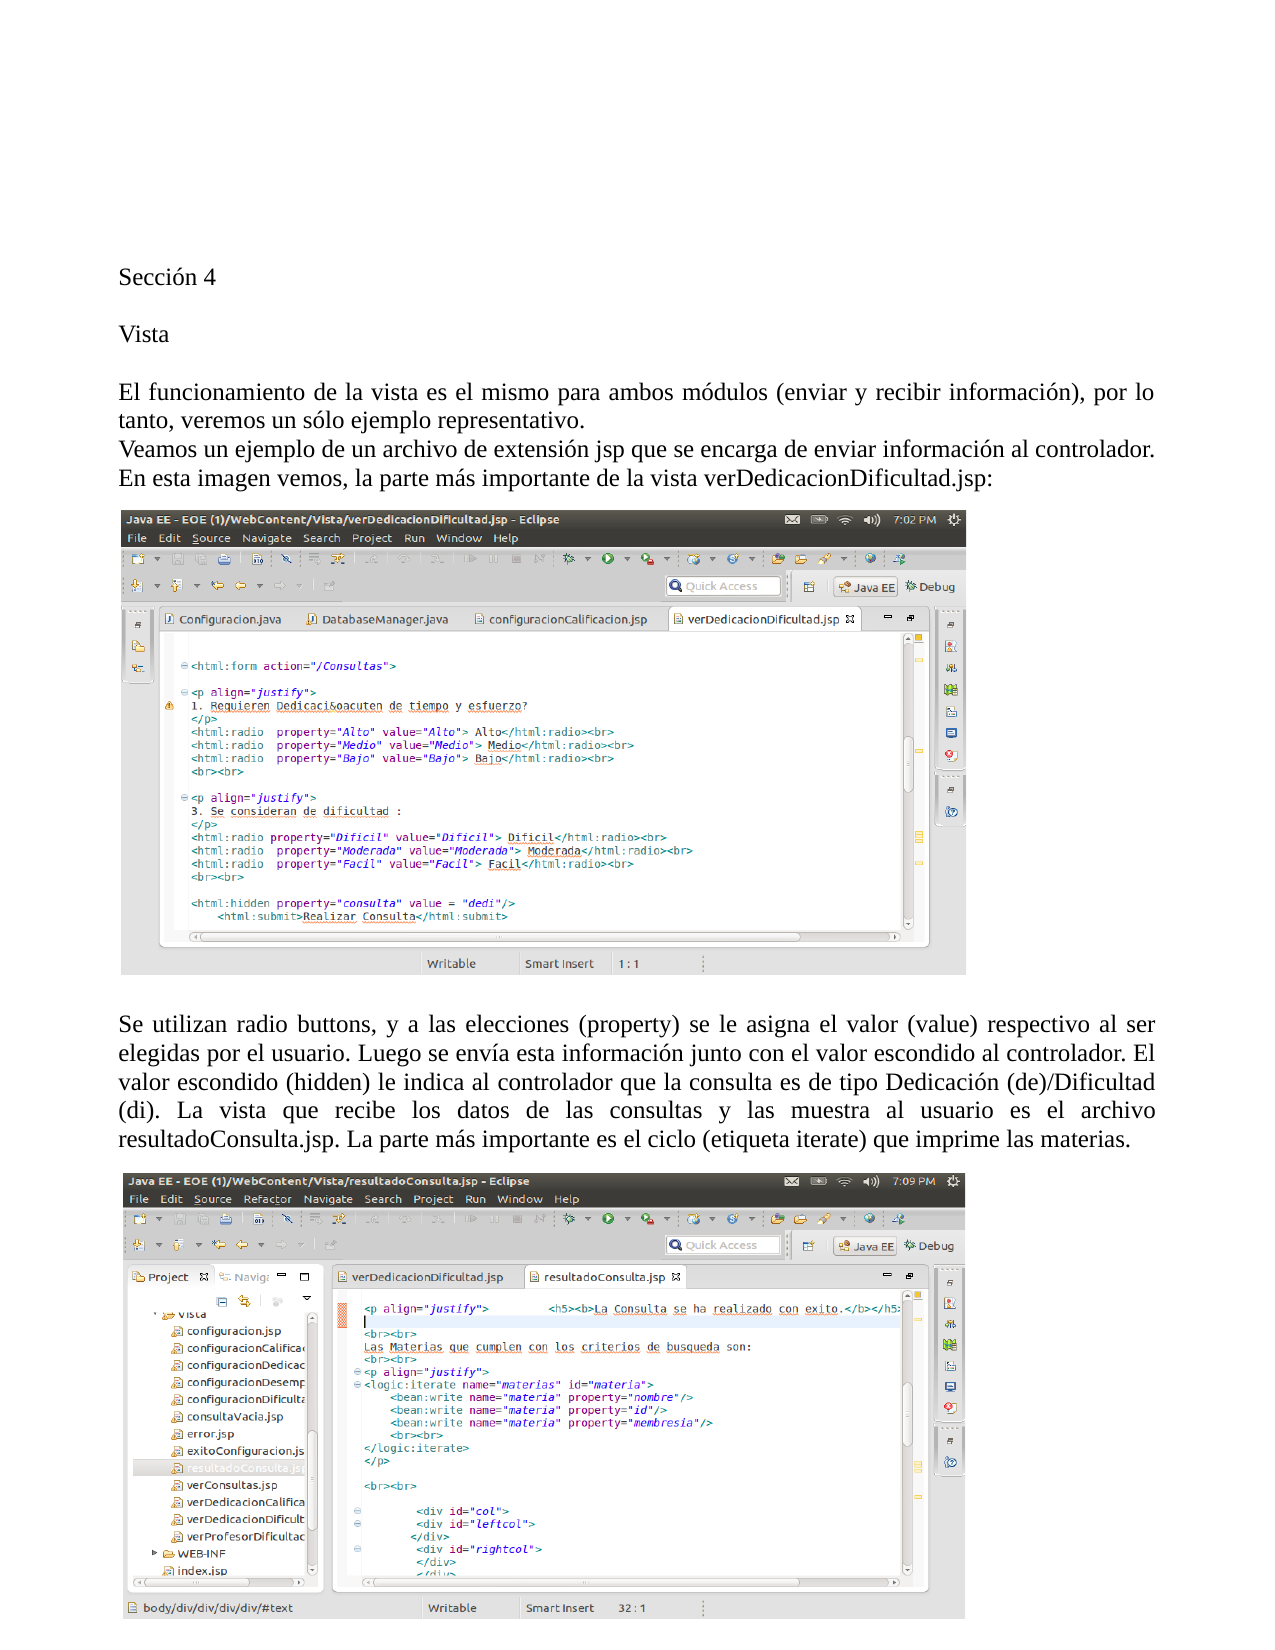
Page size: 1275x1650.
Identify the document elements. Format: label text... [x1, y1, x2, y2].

picture [123, 1173, 966, 1619]
text Vista [118, 319, 1157, 348]
picture [121, 510, 967, 975]
text Sección 4 [118, 262, 1157, 291]
text Se utilizan radio buttons, y a las elecciones (property) se le asigna el valor (value) respectivo al ser elegidas por el usuario. Luego se envía esta información junto con el valor escondido al controlador. El valor escondido (hidden) le indica al controlador que la consulta es de tipo Dedicación (de)/Dificultad (di). La vista que recibe los datos de las consultas y las muestra al usuario es el archivo resultadoConsulta.jsp. La parte más importante es el ciclo (etiqueta iterate) que imprime las materias. [118, 1009, 1157, 1153]
text El funcionamiento de la vista es el mismo para ambos módulos (enviar y recibir información), por lo tanto, veremos un sólo ejemplo representativo. [118, 377, 1157, 434]
text Veamos un ejemplo de un archivo de extensión jsp que se encarga de enviar información al controlador. En esta imagen vemos, la parte más importante de la vista verDedicacionDificultad.jsp: [118, 434, 1157, 492]
